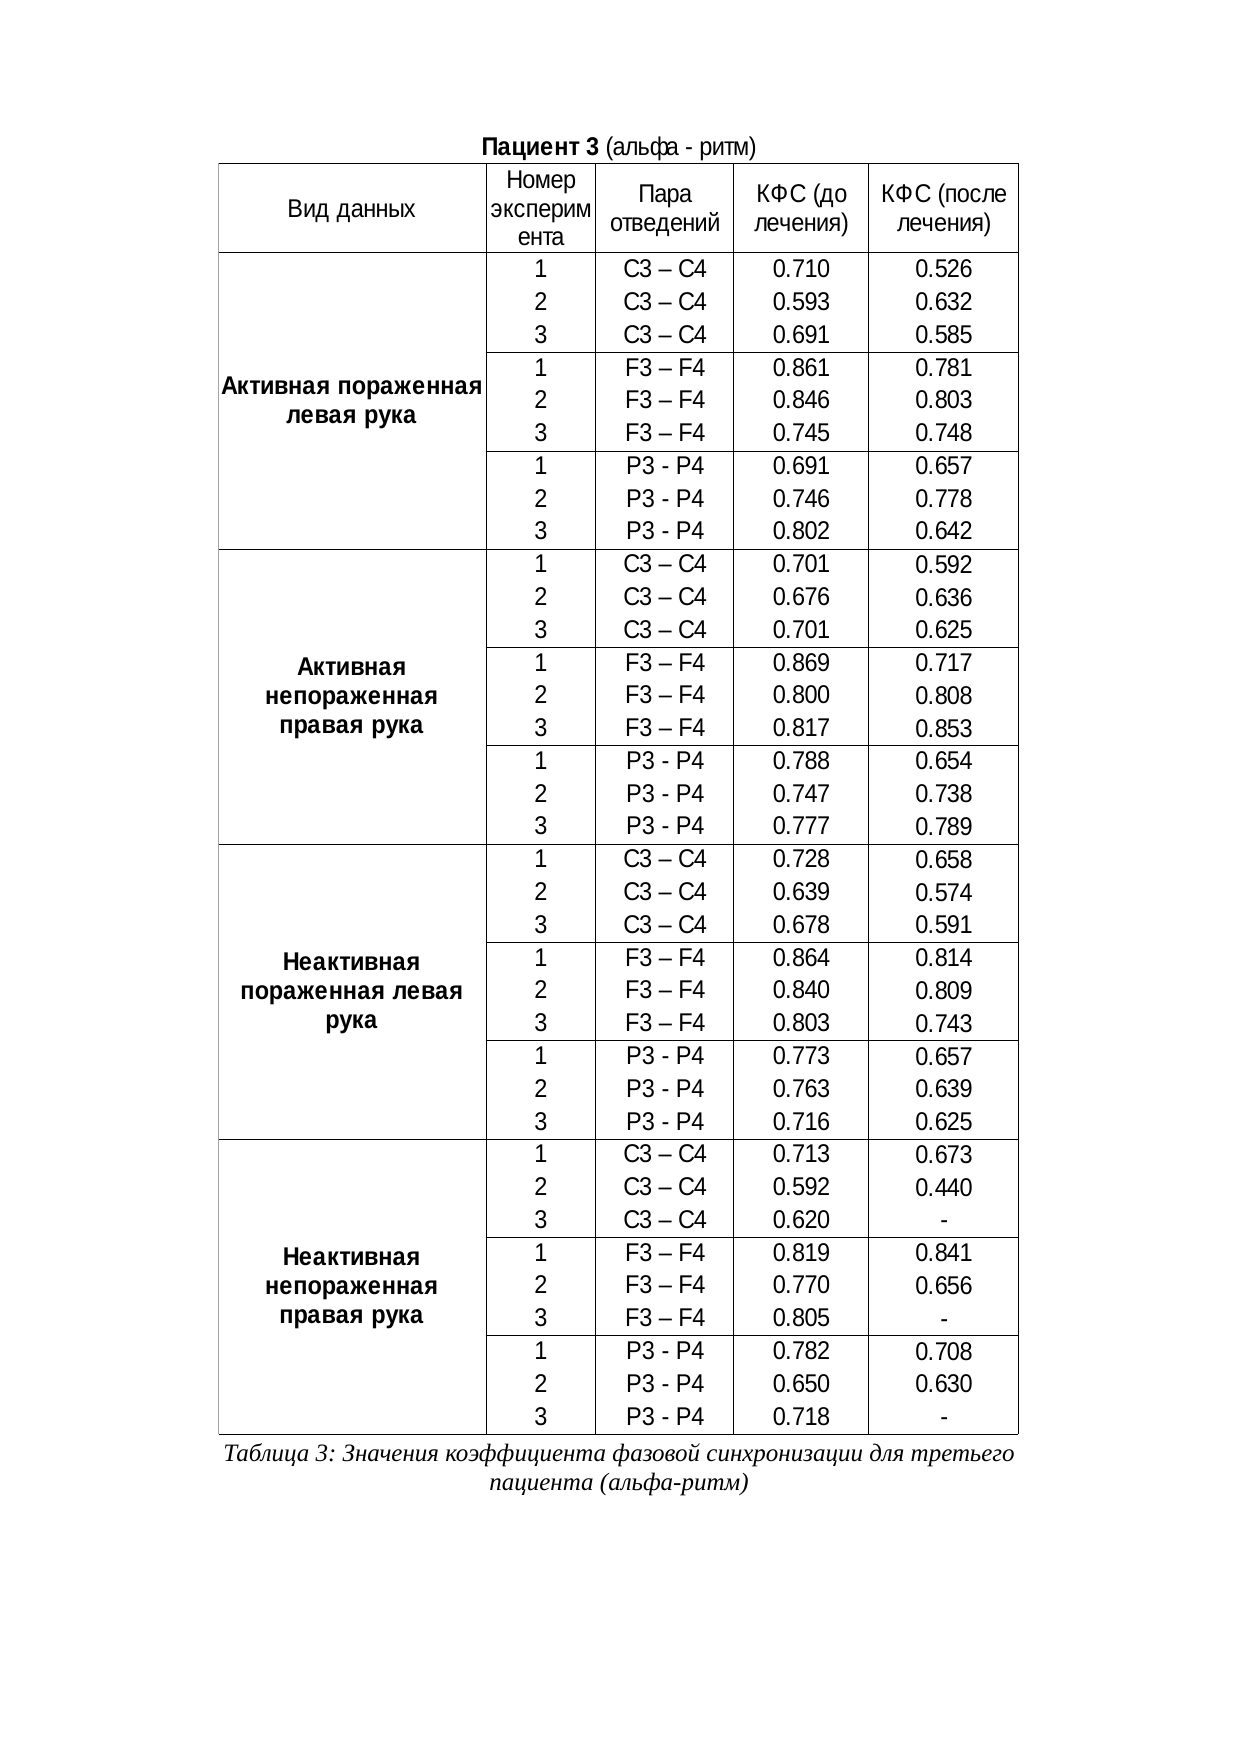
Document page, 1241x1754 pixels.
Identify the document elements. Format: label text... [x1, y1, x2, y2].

text Таблица 3: Значения коэффициента фазовой синхронизации для третьего пациента (альфа-ритм) [218, 131, 1022, 1495]
